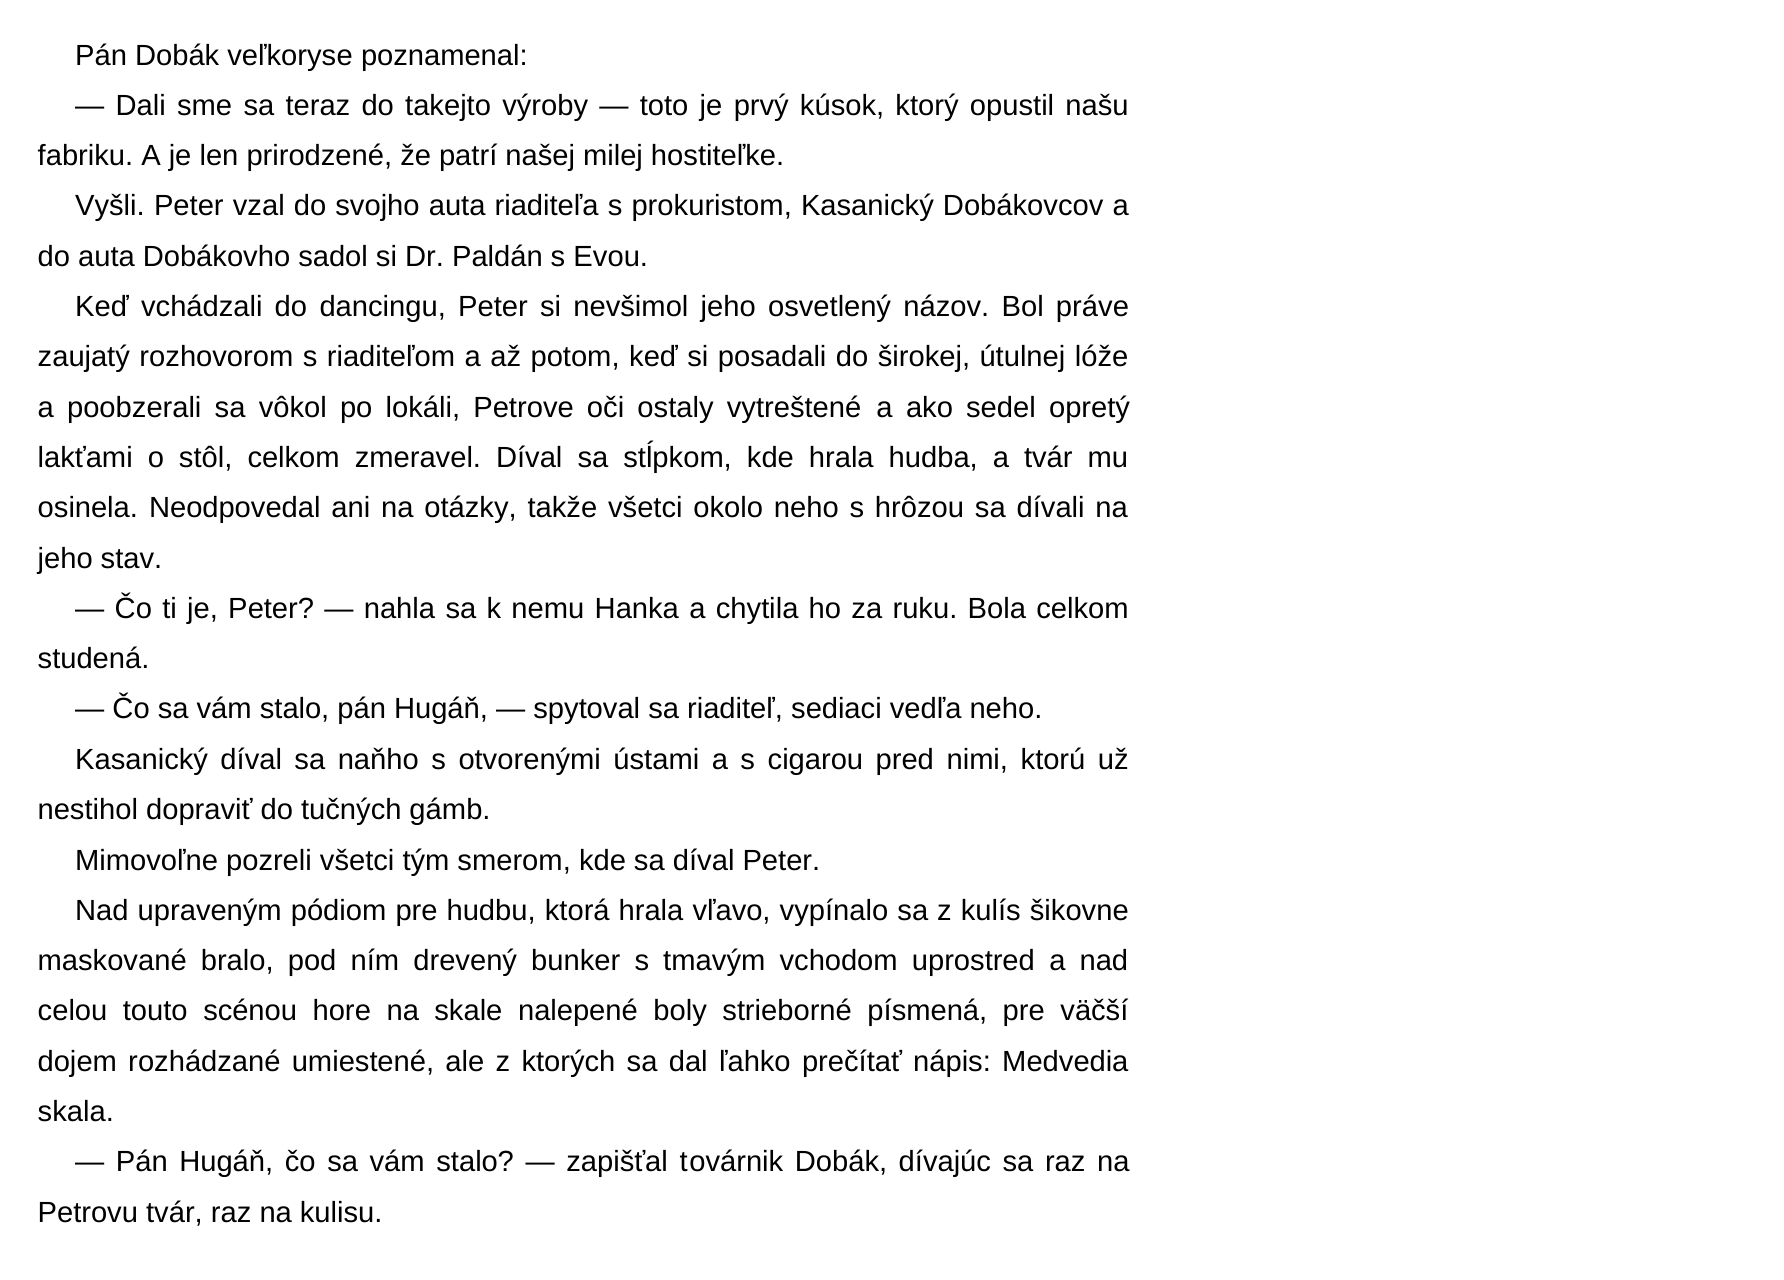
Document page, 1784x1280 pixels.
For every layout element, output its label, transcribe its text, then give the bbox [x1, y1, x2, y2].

text — Čo sa vám stalo, pán Hugáň, — spytoval sa riaditeľ, sediaci vedľa neho. [37, 692, 1130, 725]
text Pán Dobák veľkoryse poznamenal: [37, 37, 1130, 71]
text Nad upraveným pódiom pre hudbu, ktorá hrala vľavo, vypínalo sa z kulís šikovne maskované bralo, pod ním drevený bunker s tmavým vchodom uprostred a nad celou touto scénou hore na skale nalepené boly strieborné písmená, pre väčší dojem rozhádzané umiestené, ale z ktorých sa dal ľahko prečítať nápis: Medvedia skala. [37, 893, 1130, 1128]
text Keď vchádzali do dancingu, Peter si nevšimol jeho osvetlený názov. Bol práve zaujatý rozhovorom s riaditeľom a až potom, keď si posadali do širokej, útulnej lóže a poobzerali sa vôkol po lokáli, Petrove oči ostaly vytreštené a ako sedel opretý lakťami o stôl, celkom zmeravel. Díval sa stĺpkom, kde hrala hudba, a tvár mu osinela. Neodpovedal ani na otázky, takže všetci okolo neho s hrôzou sa dívali na jeho stav. [37, 289, 1130, 574]
text — Čo ti je, Peter? — nahla sa k nemu Hanka a chytila ho za ruku. Bola celkom studená. [37, 591, 1130, 675]
text Mimovoľne pozreli všetci tým smerom, kde sa díval Peter. [37, 842, 1130, 876]
text Kasanický díval sa naňho s otvorenými ústami a s cigarou pred nimi, ktorú už nestihol dopraviť do tučných gámb. [37, 742, 1130, 826]
text — Pán Hugáň, čo sa vám stalo? — zapišťal továrnik Dobák, dívajúc sa raz na Petrovu tvár, raz na kulisu. [37, 1144, 1130, 1228]
text Vyšli. Peter vzal do svojho auta riaditeľa s prokuristom, Kasanický Dobákovcov a do auta Dobákovho sadol si Dr. Paldán s Evou. [37, 188, 1130, 272]
text — Dali sme sa teraz do takejto výroby — toto je prvý kúsok, ktorý opustil našu fabriku. A je len prirodzené, že patrí našej milej hostiteľke. [37, 88, 1130, 172]
